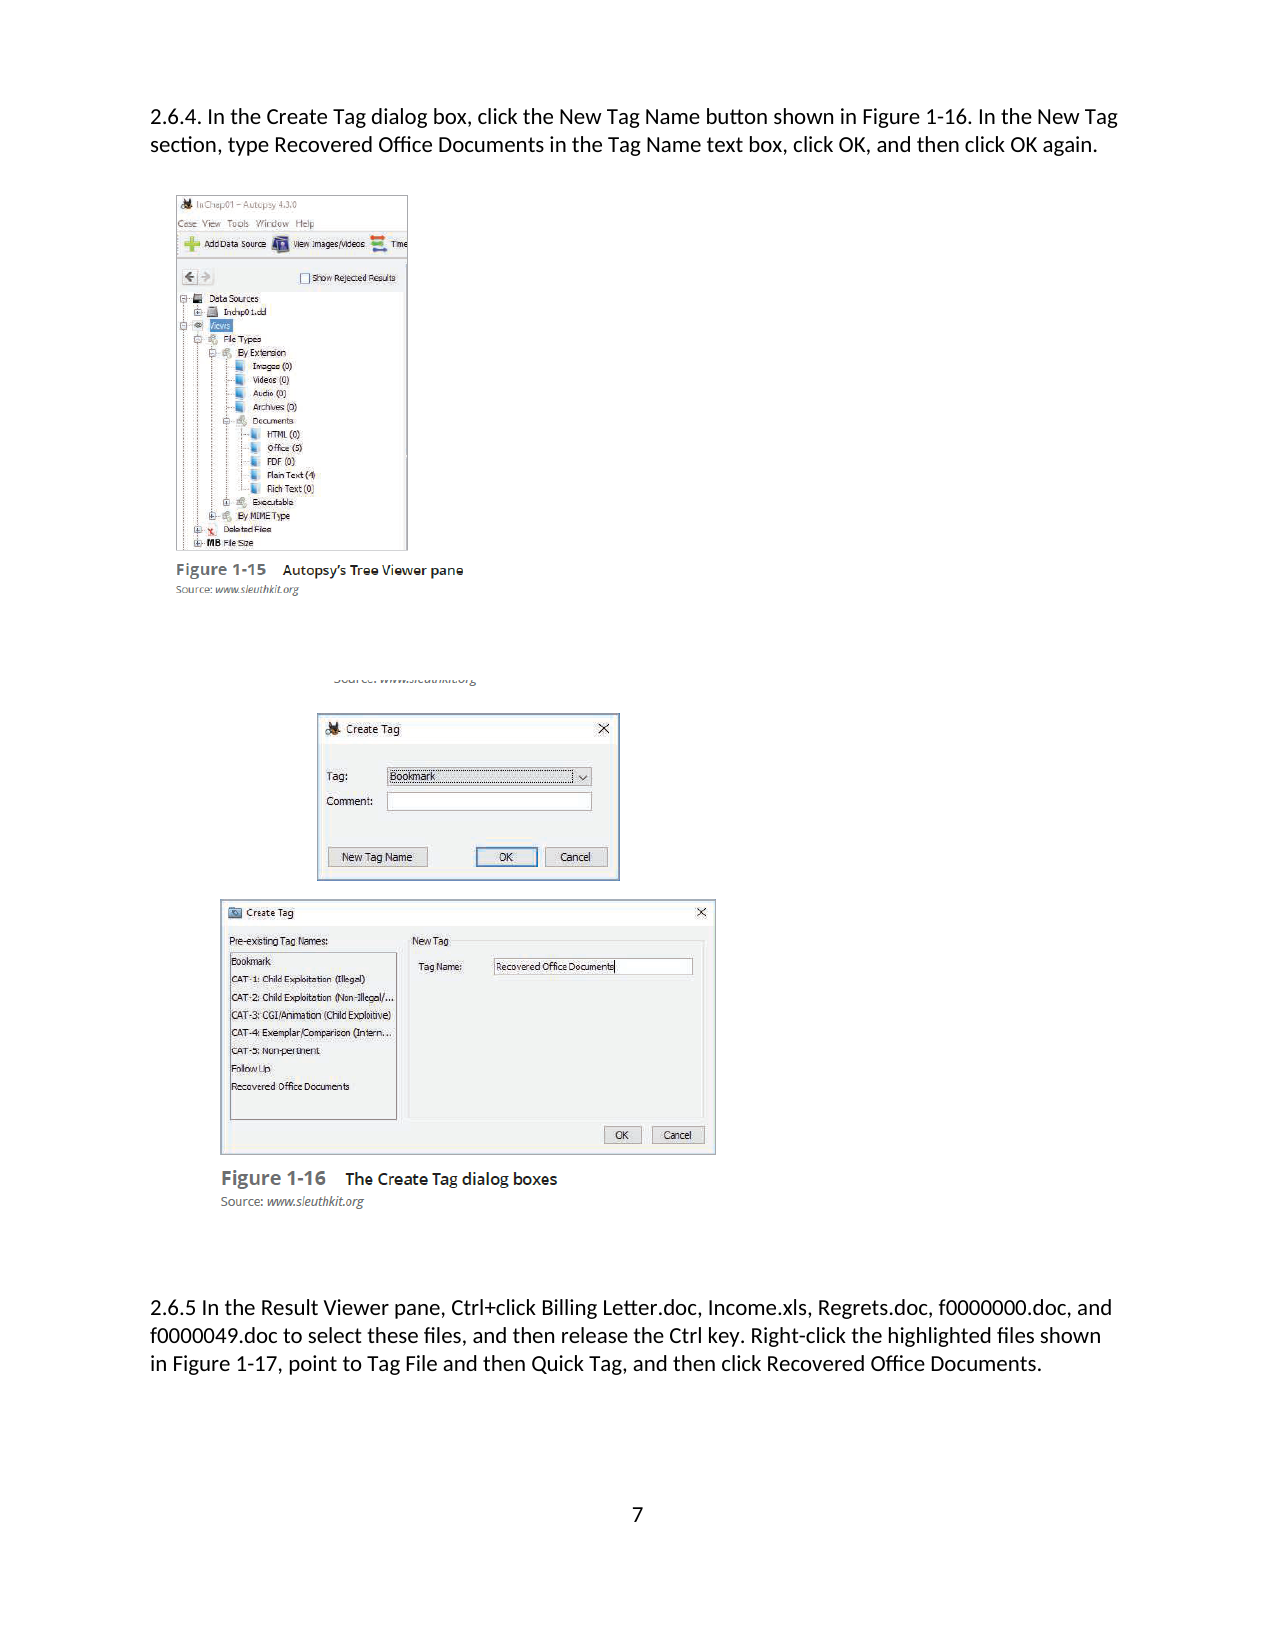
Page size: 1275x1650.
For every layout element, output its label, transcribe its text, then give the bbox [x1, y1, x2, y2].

text 2.6.5 In the Result Viewer pane, Ctrl+click Billing Letter.doc, Income.xls, Regrets.doc, f0000000.doc, and f0000049.doc to select these files, and then release the Ctrl key. Right-click the highlighted files shown in Figure 1-17, point to Tag File and then Quick Tag, and then click Recovered Office Documents. [150, 1293, 1125, 1377]
text 2.6.4. In the Create Tag dialog box, click the New Tag Name button shown in Figure 1-16. In the New Tag section, type Recovered Office Documents in the Tag Name text box, click OK, and then click OK again. [150, 102, 1125, 158]
